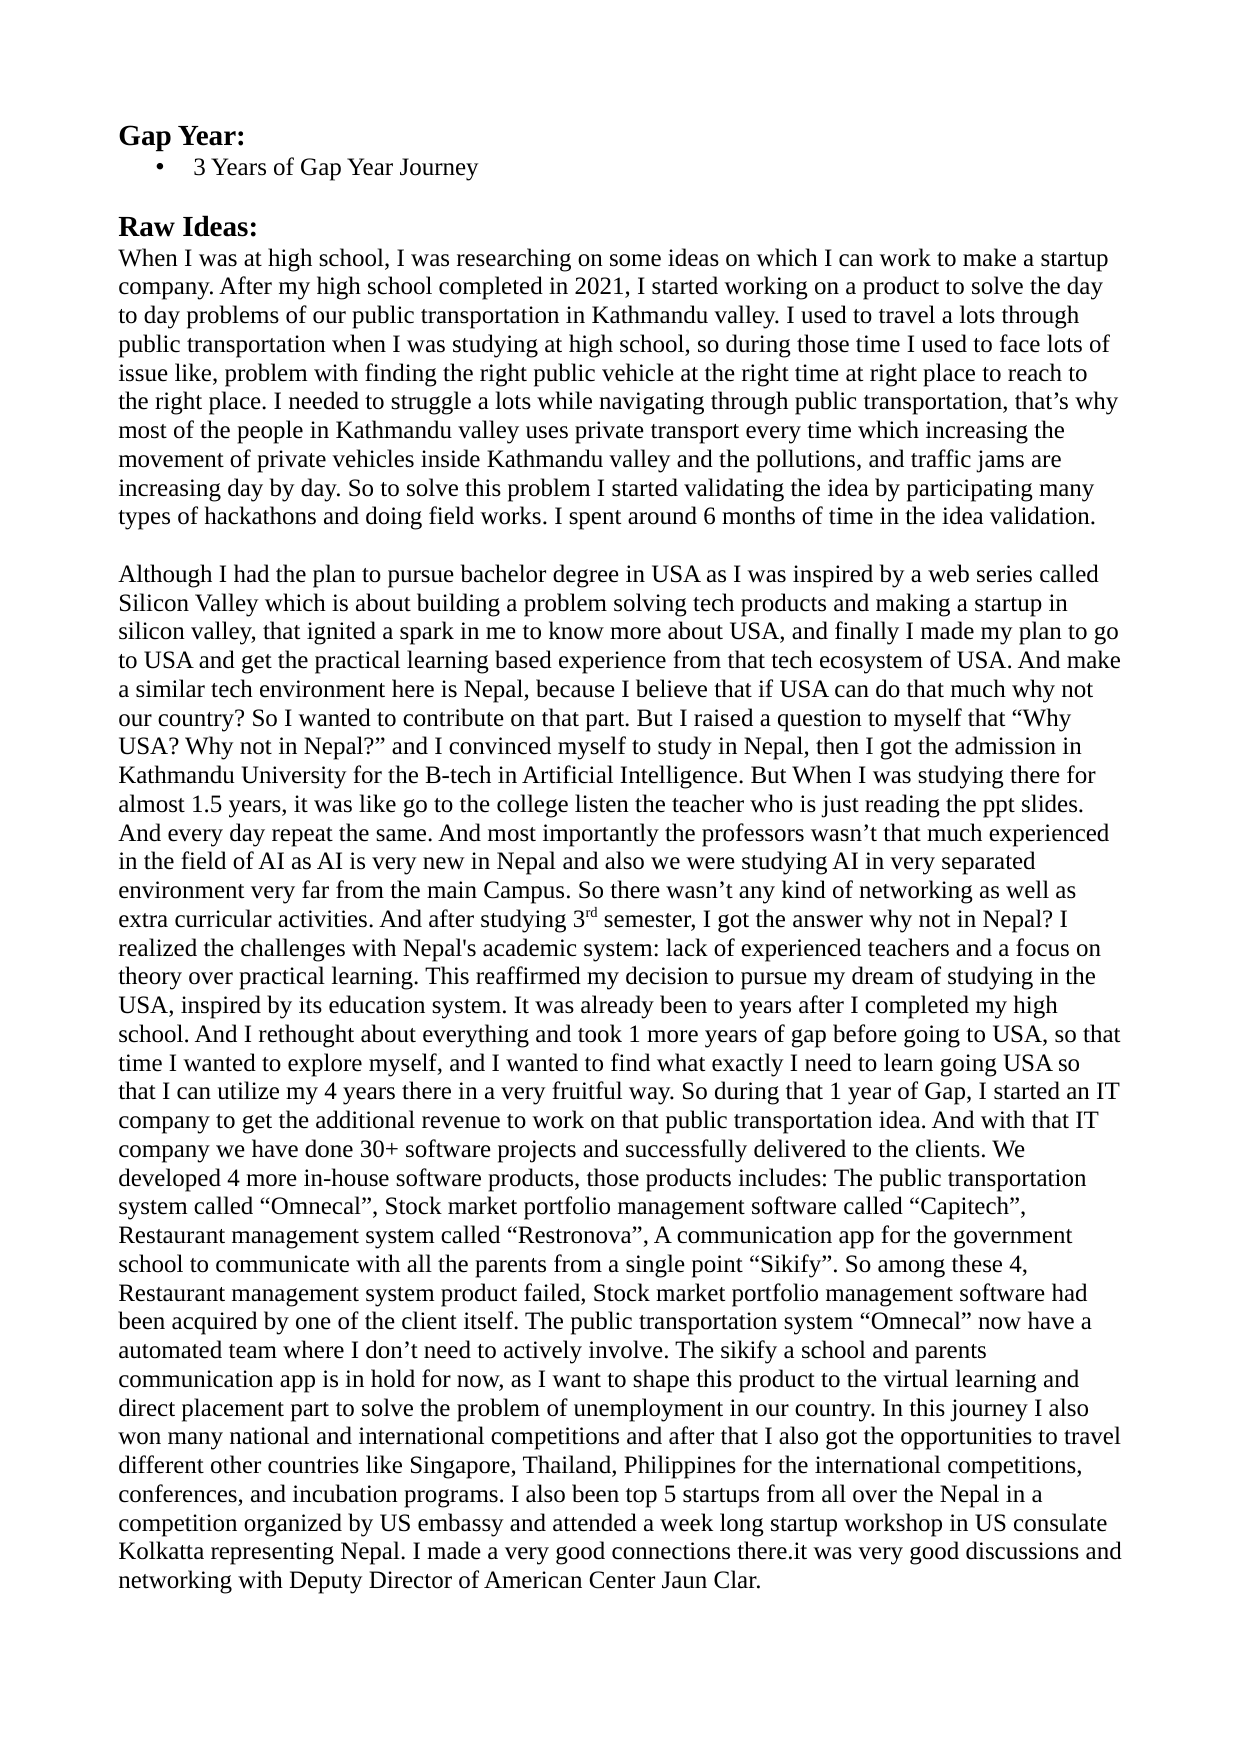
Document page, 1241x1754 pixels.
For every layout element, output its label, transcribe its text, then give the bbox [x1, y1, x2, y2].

text When I was at high school, I was researching on some ideas on which I can work to make a startup company. After my high school completed in 2021, I started working on a product to solve the day to day problems of our public transportation in Kathmandu valley. I used to travel a lots through public transportation when I was studying at high school, so during those time I used to face lots of issue like, problem with finding the right public vehicle at the right time at right place to reach to the right place. I needed to struggle a lots while navigating through public transportation, that’s why most of the people in Kathmandu valley uses private transport every time which increasing the movement of private vehicles inside Kathmandu valley and the pollutions, and traffic jams are increasing day by day. So to solve this problem I started validating the idea by participating many types of hackathons and doing field works. I spent around 6 months of time in the idea validation. [118, 243, 1122, 530]
text Gap Year: [118, 118, 1122, 152]
list 3 Years of Gap Year Journey [156, 152, 1122, 180]
text Raw Ideas: [118, 209, 1122, 243]
text Although I had the plan to pursue bachelor degree in USA as I was inspired by a web series called Silicon Valley which is about building a problem solving tech products and making a startup in silicon valley, that ignited a spark in me to know more about USA, and finally I made my plan to go to USA and get the practical learning based experience from that tech ecosystem of USA. And make a similar tech environment here is Nepal, because I believe that if USA can do that much why not our country? So I wanted to contribute on that part. But I raised a question to myself that “Why USA? Why not in Nepal?” and I convinced myself to study in Nepal, then I got the admission in Kathmandu University for the B-tech in Artificial Intelligence. But When I was studying there for almost 1.5 years, it was like go to the college listen the teacher who is just reading the ppt slides. And every day repeat the same. And most importantly the professors wasn’t that much experienced in the field of AI as AI is very new in Nepal and also we were studying AI in very separated environment very far from the main Campus. So there wasn’t any kind of networking as well as extra curricular activities. And after studying 3rd semester, I got the answer why not in Nepal? I realized the challenges with Nepal's academic system: lack of experienced teachers and a focus on theory over practical learning. This reaffirmed my decision to pursue my dream of studying in the USA, inspired by its education system. It was already been to years after I completed my high school. And I rethought about everything and took 1 more years of gap before going to USA, so that time I wanted to explore myself, and I wanted to find what exactly I need to learn going USA so that I can utilize my 4 years there in a very fruitful way. So during that 1 year of Gap, I started an IT company to get the additional revenue to work on that public transportation idea. And with that IT company we have done 30+ software projects and successfully delivered to the clients. We developed 4 more in-house software products, those products includes: The public transportation system called “Omnecal”, Stock market portfolio management software called “Capitech”, Restaurant management system called “Restronova”, A communication app for the government school to communicate with all the parents from a single point “Sikify”. So among these 4, Restaurant management system product failed, Stock market portfolio management software had been acquired by one of the client itself. The public transportation system “Omnecal” now have a automated team where I don’t need to actively involve. The sikify a school and parents communication app is in hold for now, as I want to shape this product to the virtual learning and direct placement part to solve the problem of unemployment in our country. In this journey I also won many national and international competitions and after that I also got the opportunities to travel different other countries like Singapore, Thailand, Philippines for the international competitions, conferences, and incubation programs. I also been top 5 startups from all over the Nepal in a competition organized by US embassy and attended a week long startup workshop in US consulate Kolkatta representing Nepal. I made a very good connections there.it was very good discussions and networking with Deputy Director of American Center Jaun Clar. [118, 559, 1122, 1594]
